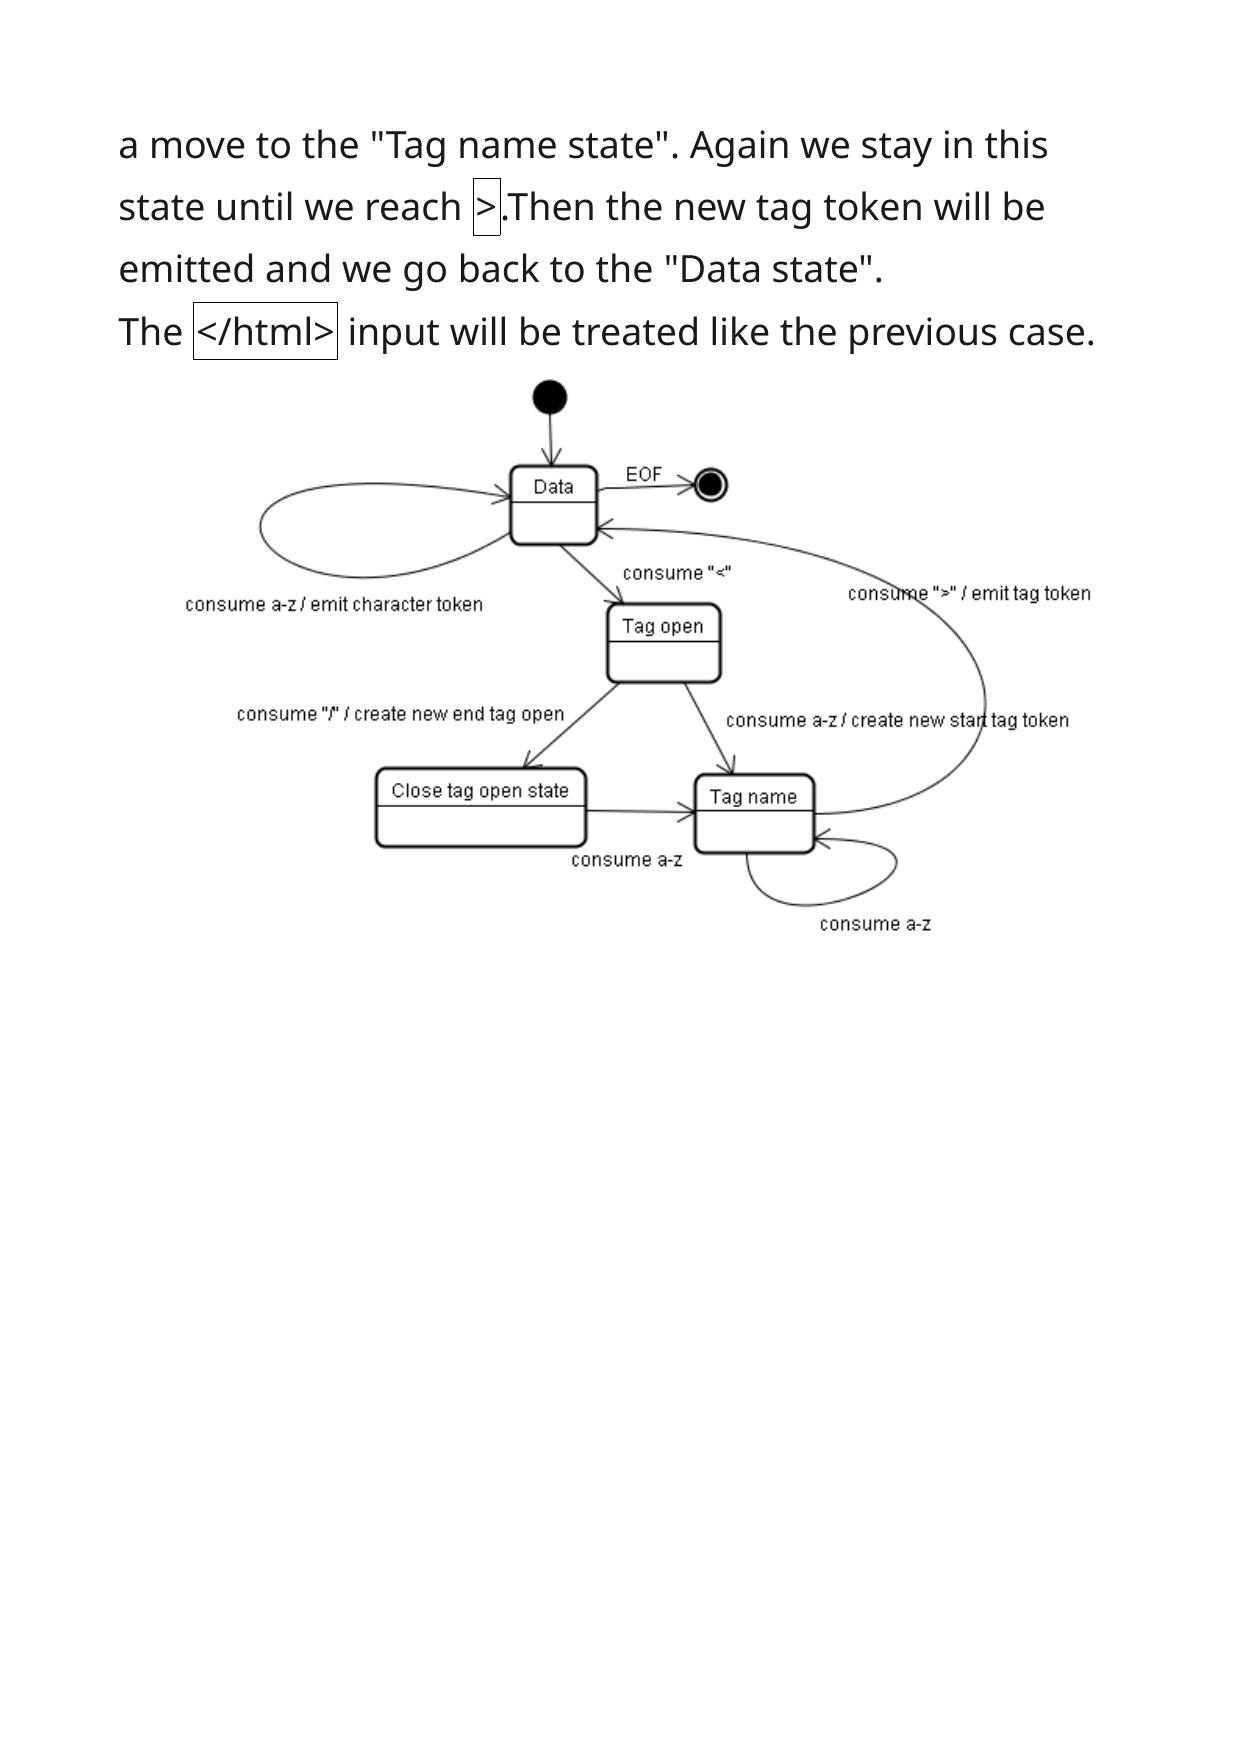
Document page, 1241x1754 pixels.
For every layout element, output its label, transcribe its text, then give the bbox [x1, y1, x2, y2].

picture [118, 367, 1098, 973]
text a move to the "Tag name state". Again we stay in this state until we reach >.Then the new tag token will be emitted and we go back to the "Data state". The </html> input will be treated like the previous case. [118, 118, 1122, 359]
